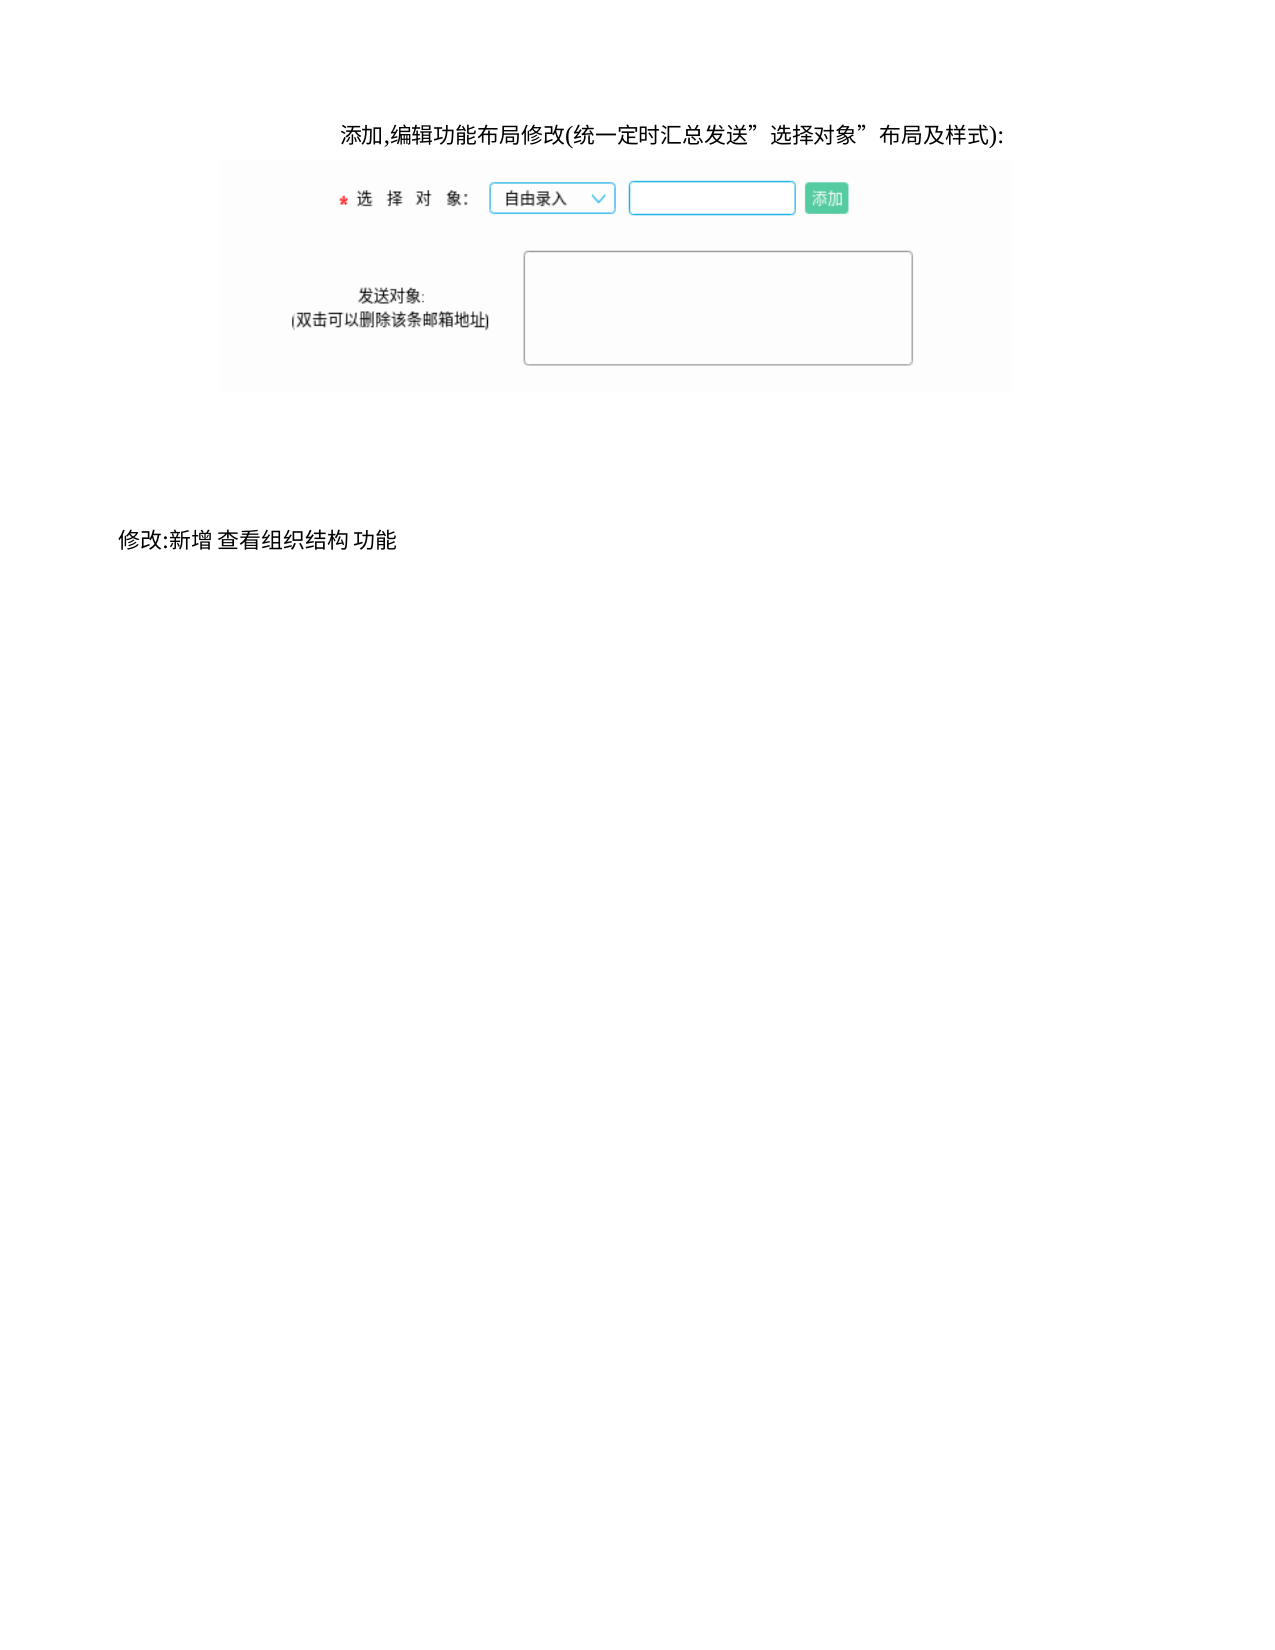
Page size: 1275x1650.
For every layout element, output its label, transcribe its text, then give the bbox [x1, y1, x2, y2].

text 修改:新增 查看组织结构 功能 [118, 523, 1157, 555]
picture [220, 160, 1013, 392]
text 添加,编辑功能布局修改(统一定时汇总发送”选择对象”布局及样式): [118, 118, 1157, 150]
